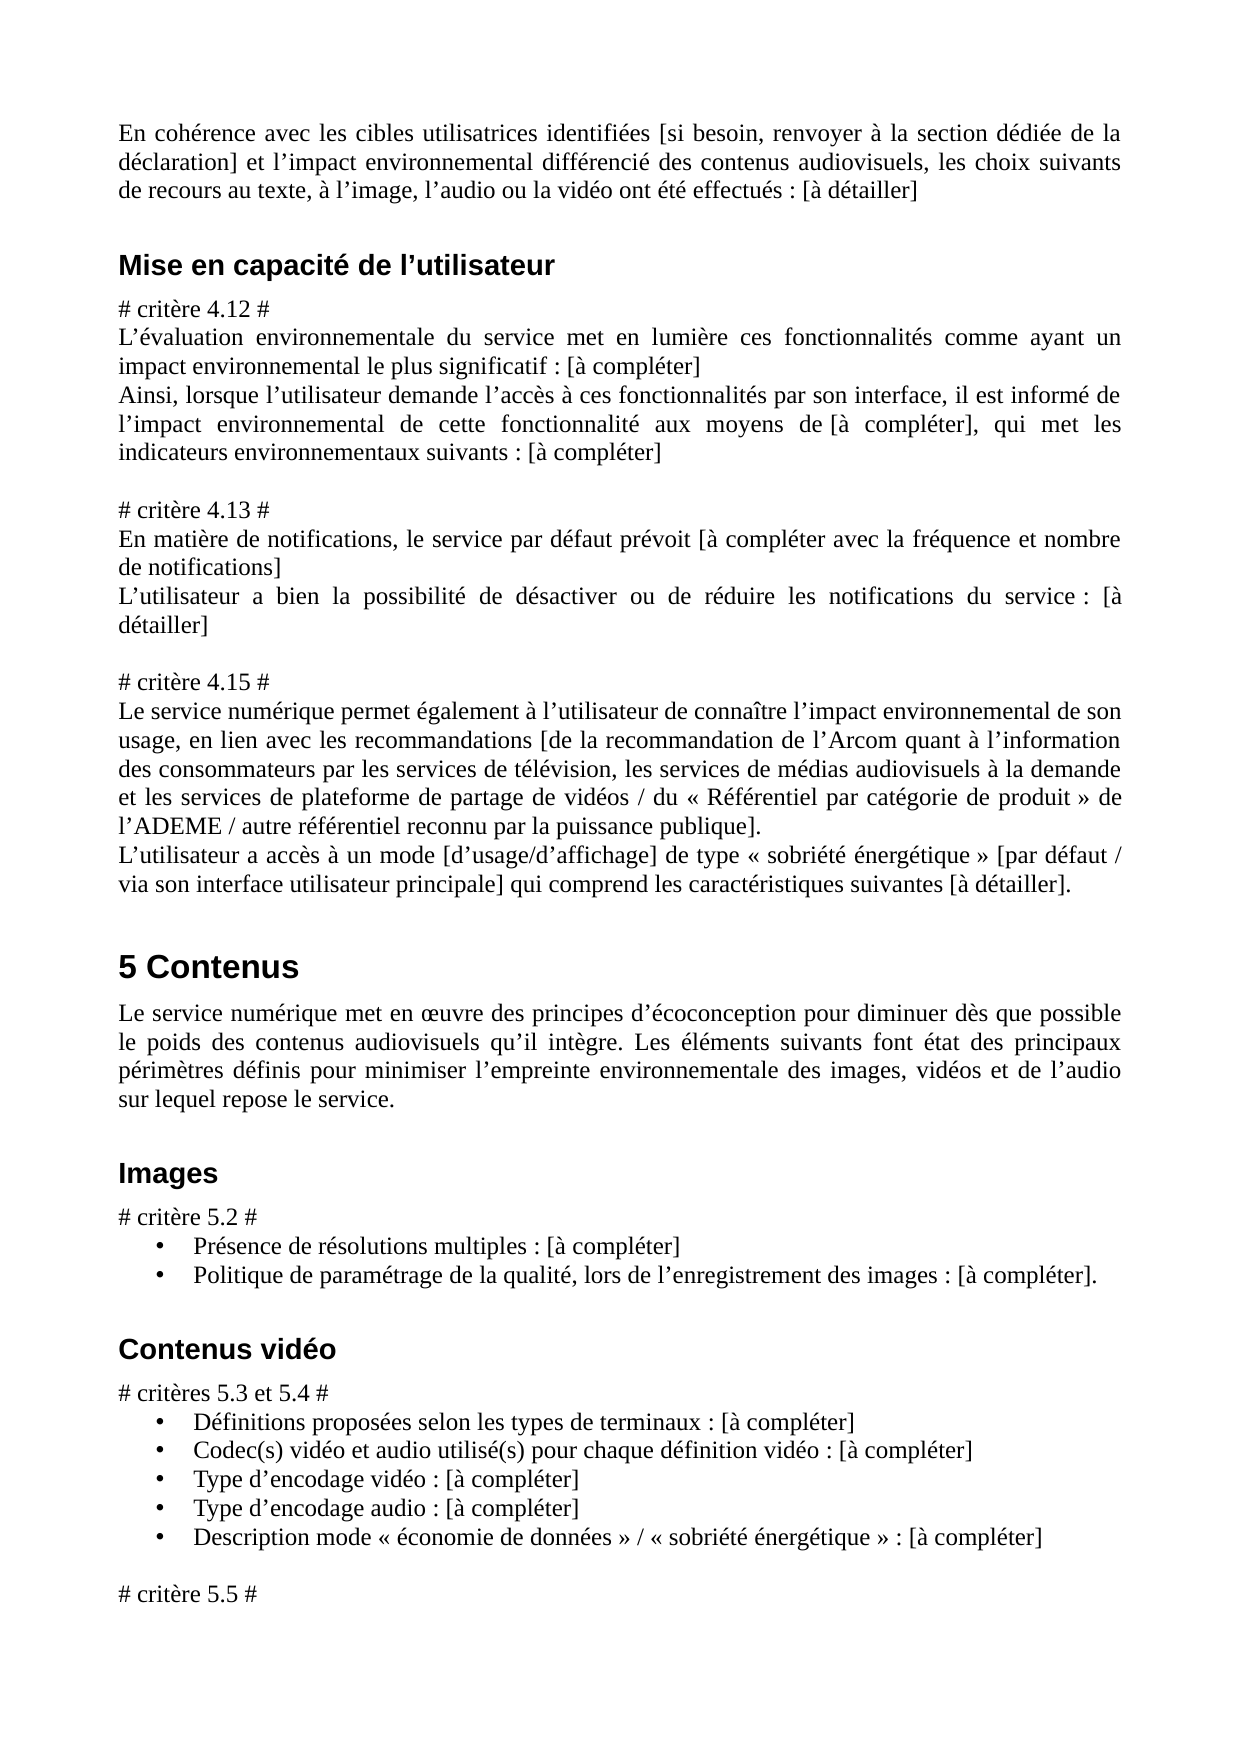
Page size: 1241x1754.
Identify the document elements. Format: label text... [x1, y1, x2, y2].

text L’utilisateur a accès à un mode [d’usage/d’affichage] de type « sobriété énergétique » [par défaut / via son interface utilisateur principale] qui comprend les caractéristiques suivantes [à détailler]. [118, 840, 1122, 897]
text # critère 4.13 # [118, 495, 1122, 524]
text # critère 5.2 # [118, 1202, 1122, 1231]
list Type d’encodage vidéo : [à compléter] [156, 1464, 1122, 1493]
list Description mode « économie de données » / « sobriété énergétique » : [à compléter] [156, 1522, 1122, 1551]
subtitle Contenus vidéo [118, 1332, 1122, 1366]
text L’utilisateur a bien la possibilité de désactiver ou de réduire les notifications du service : [à détailler] [118, 581, 1122, 639]
text En matière de notifications, le service par défaut prévoit [à compléter avec la fréquence et nombre de notifications] [118, 524, 1122, 581]
text Ainsi, lorsque l’utilisateur demande l’accès à ces fonctionnalités par son interface, il est informé de l’impact environnemental de cette fonctionnalité aux moyens de [à compléter], qui met les indicateurs environnementaux suivants : [à compléter] [118, 380, 1122, 466]
text L’évaluation environnementale du service met en lumière ces fonctionnalités comme ayant un impact environnemental le plus significatif : [à compléter] [118, 322, 1122, 380]
subtitle Mise en capacité de l’utilisateur [118, 248, 1122, 281]
text Le service numérique permet également à l’utilisateur de connaître l’impact environnemental de son usage, en lien avec les recommandations [de la recommandation de l’Arcom quant à l’information des consommateurs par les services de télévision, les services de médias audiovisuels à la demande et les services de plateforme de partage de vidéos / du « Référentiel par catégorie de produit » de l’ADEME / autre référentiel reconnu par la puissance publique]. [118, 696, 1122, 840]
subtitle Images [118, 1156, 1122, 1190]
text # critère 4.15 # [118, 667, 1122, 696]
text Le service numérique met en œuvre des principes d’écoconception pour diminuer dès que possible le poids des contenus audiovisuels qu’il intègre. Les éléments suivants font état des principaux périmètres définis pour minimiser l’empreinte environnementale des images, vidéos et de l’audio sur lequel repose le service. [118, 998, 1122, 1113]
subtitle 5 Contenus [118, 947, 1122, 986]
list Définitions proposées selon les types de terminaux : [à compléter] [156, 1407, 1122, 1436]
text # critère 5.5 # [118, 1579, 1122, 1608]
list Politique de paramétrage de la qualité, lors de l’enregistrement des images : [à compléter]. [156, 1260, 1122, 1289]
text En cohérence avec les cibles utilisatrices identifiées [si besoin, renvoyer à la section dédiée de la déclaration] et l’impact environnemental différencié des contenus audiovisuels, les choix suivants de recours au texte, à l’image, l’audio ou la vidéo ont été effectués : [à détailler] [118, 118, 1122, 204]
text # critère 4.12 # [118, 294, 1122, 322]
text # critères 5.3 et 5.4 # [118, 1378, 1122, 1407]
list Présence de résolutions multiples : [à compléter] [156, 1231, 1122, 1260]
list Type d’encodage audio : [à compléter] [156, 1493, 1122, 1522]
list Codec(s) vidéo et audio utilisé(s) pour chaque définition vidéo : [à compléter] [156, 1436, 1122, 1464]
